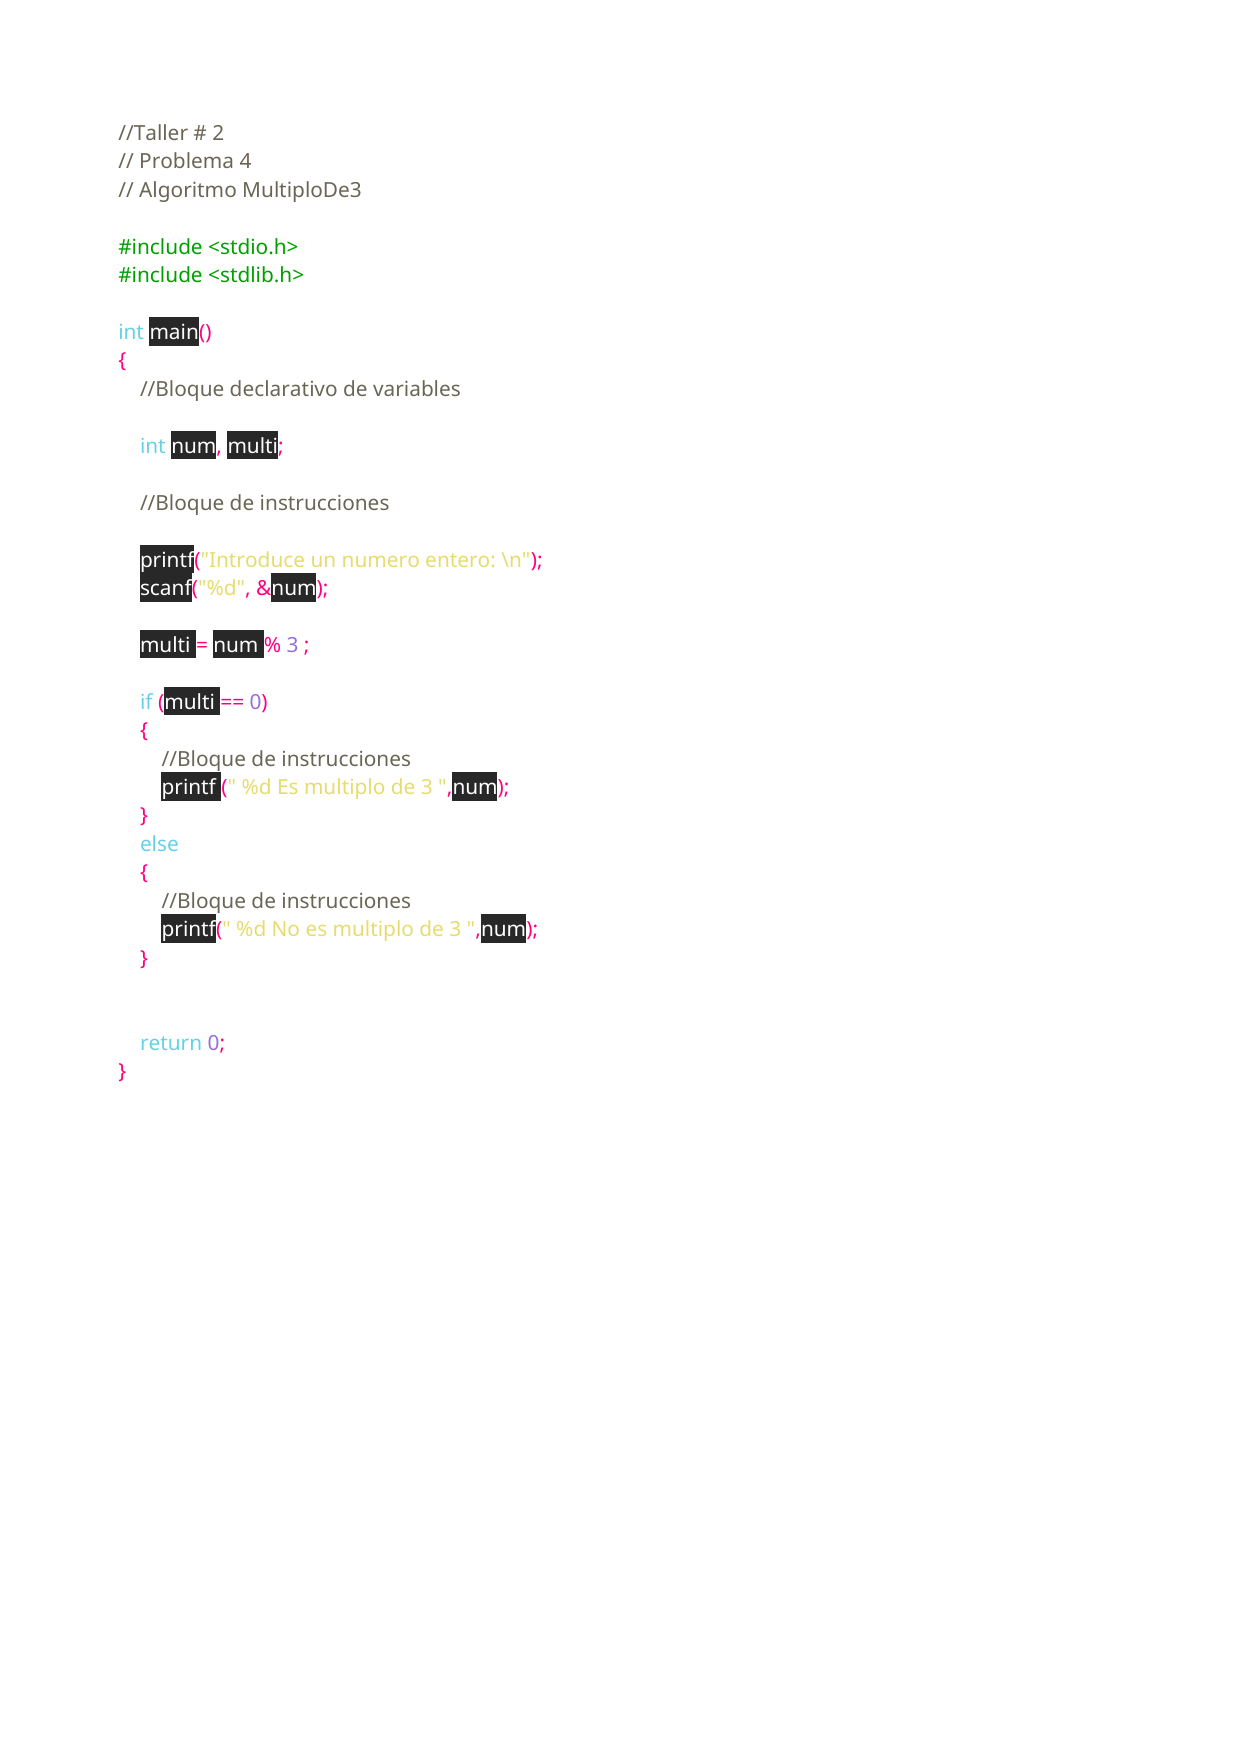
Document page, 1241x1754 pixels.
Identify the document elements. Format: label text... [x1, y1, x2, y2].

subtitle scanf("%d", &num); [118, 573, 140, 602]
subtitle #include <stdio.h> [118, 232, 1122, 260]
subtitle //Taller # 2 [118, 118, 1122, 147]
subtitle int num, multi; [118, 431, 171, 459]
subtitle scanf("%d", &num); [316, 573, 1122, 602]
subtitle // Algoritmo MultiploDe3 [118, 175, 1122, 203]
subtitle printf(" %d No es multiplo de 3 ",num); [216, 914, 481, 943]
subtitle { [118, 346, 1122, 374]
subtitle int main() [199, 317, 1122, 346]
subtitle printf(" %d No es multiplo de 3 ",num); [526, 914, 1122, 943]
subtitle scanf("%d", &num); [192, 573, 271, 602]
subtitle int num, multi; [278, 431, 1122, 459]
subtitle if (multi == 0) [118, 687, 164, 715]
subtitle //Bloque de instrucciones [118, 744, 1122, 772]
subtitle printf(" %d No es multiplo de 3 ",num); [118, 914, 161, 943]
subtitle //Bloque declarativo de variables [118, 374, 1122, 402]
subtitle multi = num % 3 ; [264, 630, 1122, 658]
subtitle return 0; [118, 1028, 1122, 1057]
subtitle #include <stdlib.h> [118, 260, 1122, 289]
subtitle } [118, 943, 1122, 971]
subtitle // Problema 4 [118, 147, 1122, 175]
subtitle } [118, 1057, 1122, 1085]
subtitle printf (" %d Es multiplo de 3 ",num); [497, 772, 1122, 801]
subtitle printf (" %d Es multiplo de 3 ",num); [118, 772, 161, 801]
subtitle printf (" %d Es multiplo de 3 ",num); [221, 772, 452, 801]
subtitle multi = num % 3 ; [196, 630, 213, 658]
subtitle { [118, 715, 1122, 744]
subtitle printf("Introduce un numero entero: \n"); [194, 545, 1122, 573]
subtitle //Bloque de instrucciones [118, 488, 1122, 516]
subtitle else [118, 829, 1122, 857]
subtitle int num, multi; [216, 431, 227, 459]
subtitle multi = num % 3 ; [118, 630, 140, 658]
subtitle } [118, 801, 1122, 829]
subtitle int main() [118, 317, 149, 346]
subtitle { [118, 857, 1122, 886]
subtitle if (multi == 0) [220, 687, 1122, 715]
subtitle //Bloque de instrucciones [118, 886, 1122, 914]
